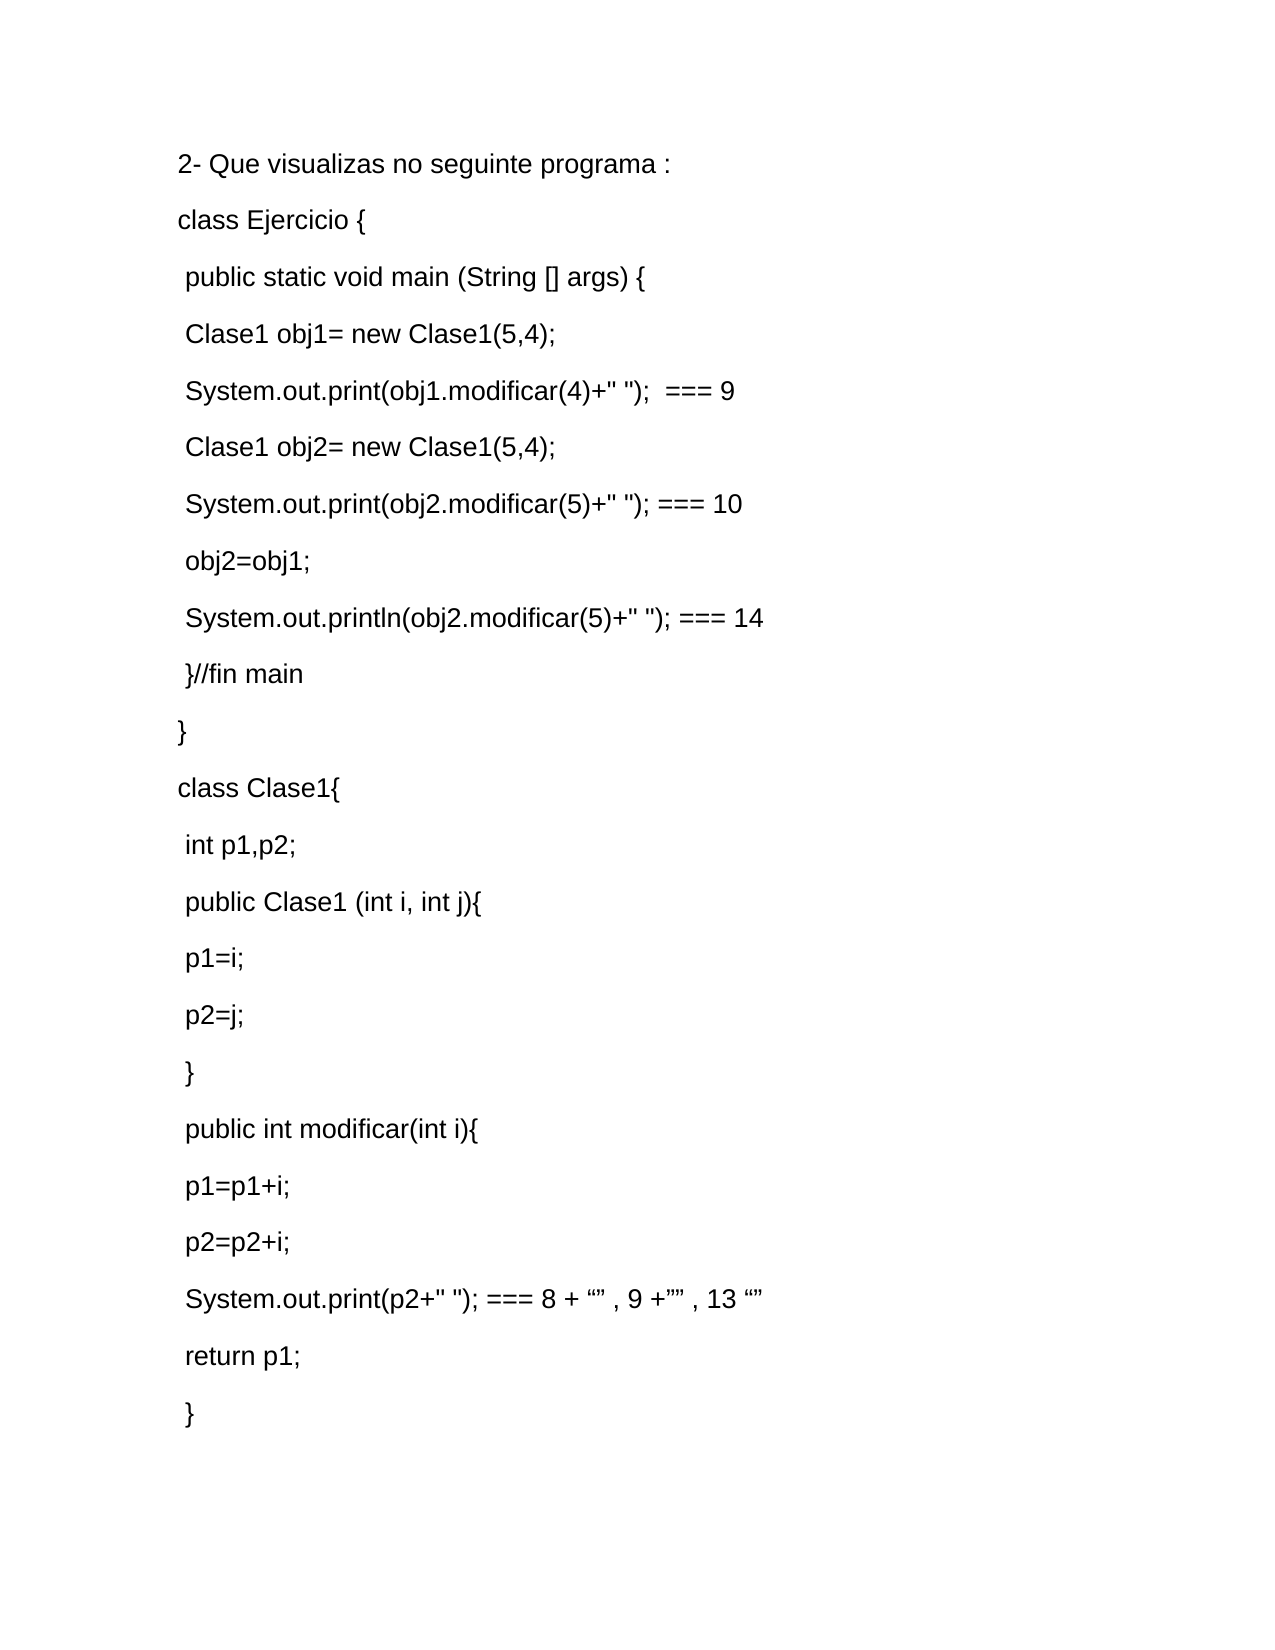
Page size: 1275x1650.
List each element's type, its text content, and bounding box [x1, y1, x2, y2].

text return p1; [177, 1340, 1098, 1371]
text }//fin main [177, 658, 1098, 690]
text } [177, 1056, 1098, 1087]
text Clase1 obj1= new Clase1(5,4); [177, 318, 1098, 349]
text p1=p1+i; [177, 1169, 1098, 1201]
text p2=j; [177, 999, 1098, 1030]
text System.out.print(obj1.modificar(4)+" "); === 9 [177, 375, 1098, 406]
text public int modificar(int i){ [177, 1113, 1098, 1144]
text System.out.println(obj2.modificar(5)+" "); === 14 [177, 602, 1098, 633]
text Clase1 obj2= new Clase1(5,4); [177, 431, 1098, 463]
text obj2=obj1; [177, 545, 1098, 576]
text p1=i; [177, 942, 1098, 974]
text 2- Que visualizas no seguinte programa : [177, 148, 1098, 179]
text int p1,p2; [177, 829, 1098, 860]
text p2=p2+i; [177, 1226, 1098, 1257]
text } [177, 715, 1098, 747]
text public static void main (String [] args) { [177, 261, 1098, 292]
text class Clase1{ [177, 772, 1098, 803]
text public Clase1 (int i, int j){ [177, 886, 1098, 917]
text class Ejercicio { [177, 204, 1098, 236]
text } [177, 1397, 1098, 1428]
text System.out.print(obj2.modificar(5)+" "); === 10 [177, 488, 1098, 519]
text System.out.print(p2+" "); === 8 + “” , 9 +”” , 13 “” [177, 1283, 1098, 1314]
